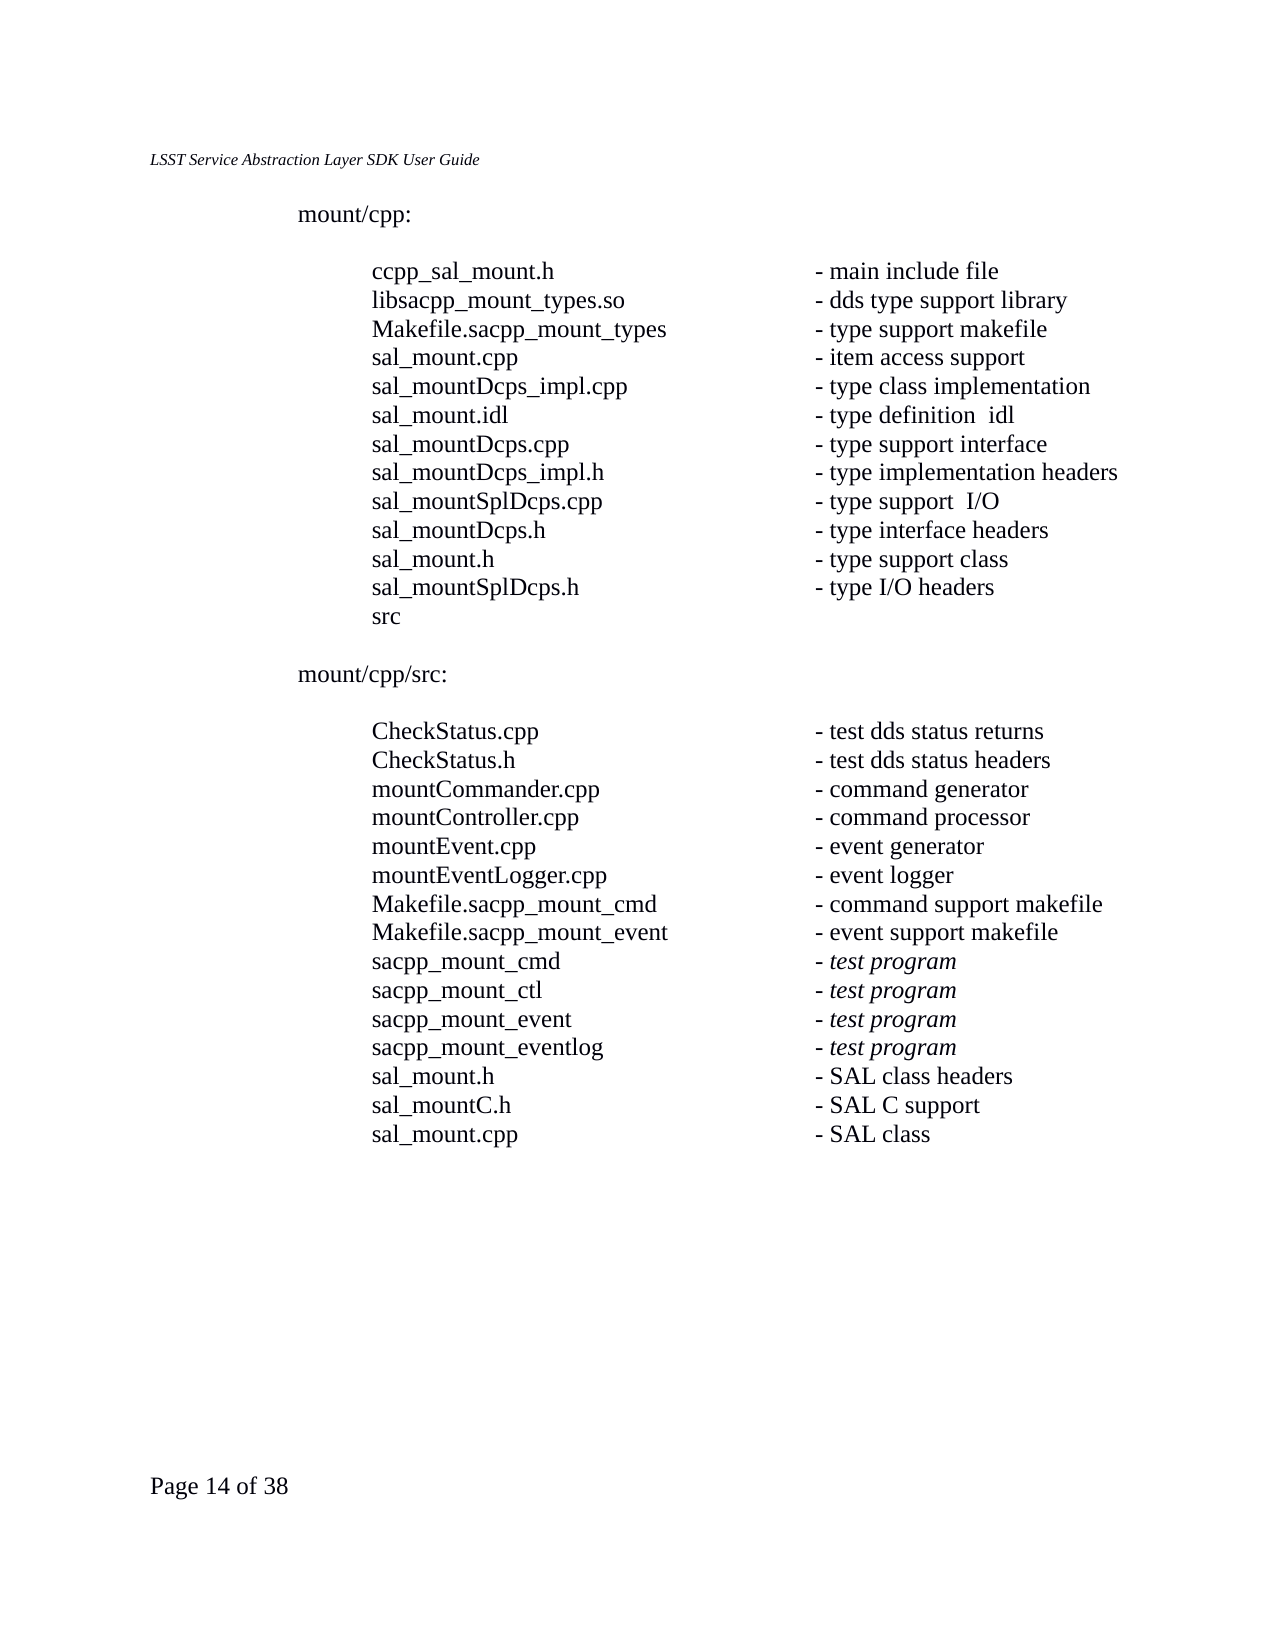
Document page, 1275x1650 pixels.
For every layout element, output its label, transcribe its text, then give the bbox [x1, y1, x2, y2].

text ccpp_sal_mount.h - main include file [150, 256, 1125, 285]
text sacpp_mount_cmd - test program [150, 946, 1125, 975]
text mount/cpp/src: [150, 659, 1125, 687]
text src [150, 601, 1125, 630]
text Makefile.sacpp_mount_event - event support makefile [150, 917, 1125, 946]
text CheckStatus.cpp - test dds status returns [150, 716, 1125, 745]
text sacpp_mount_ctl - test program [150, 975, 1125, 1004]
text mountCommander.cpp - command generator mountController.cpp - command processor [150, 774, 1125, 831]
text libsacpp_mount_types.so - dds type support library [150, 285, 1125, 314]
text sacpp_mount_event - test program [150, 1004, 1125, 1032]
text Makefile.sacpp_mount_types - type support makefile [150, 314, 1125, 342]
text Makefile.sacpp_mount_cmd - command support makefile [150, 889, 1125, 917]
text mountEvent.cpp - event generator [150, 831, 1125, 860]
text sal_mount.idl - type definition idl [150, 400, 1125, 429]
text sal_mountDcps_impl.h - type implementation headers [150, 457, 1125, 486]
text sal_mountDcps.cpp - type support interface [150, 429, 1125, 457]
text sacpp_mount_eventlog - test program [150, 1032, 1125, 1061]
text sal_mount.h - SAL class headers [150, 1061, 1125, 1090]
text sal_mount.cpp - item access support [150, 342, 1125, 371]
text sal_mountDcps_impl.cpp - type class implementation [150, 371, 1125, 400]
text sal_mountSplDcps.cpp - type support I/O [150, 486, 1125, 515]
text mountEventLogger.cpp - event logger [150, 860, 1125, 889]
text CheckStatus.h - test dds status headers [150, 745, 1125, 774]
text sal_mount.cpp - SAL class [150, 1119, 1125, 1147]
text sal_mountSplDcps.h - type I/O headers [150, 572, 1125, 601]
text sal_mountDcps.h - type interface headers [150, 515, 1125, 544]
text mount/cpp: [150, 199, 1125, 227]
text sal_mount.h - type support class [150, 544, 1125, 572]
text sal_mountC.h - SAL C support [150, 1090, 1125, 1119]
